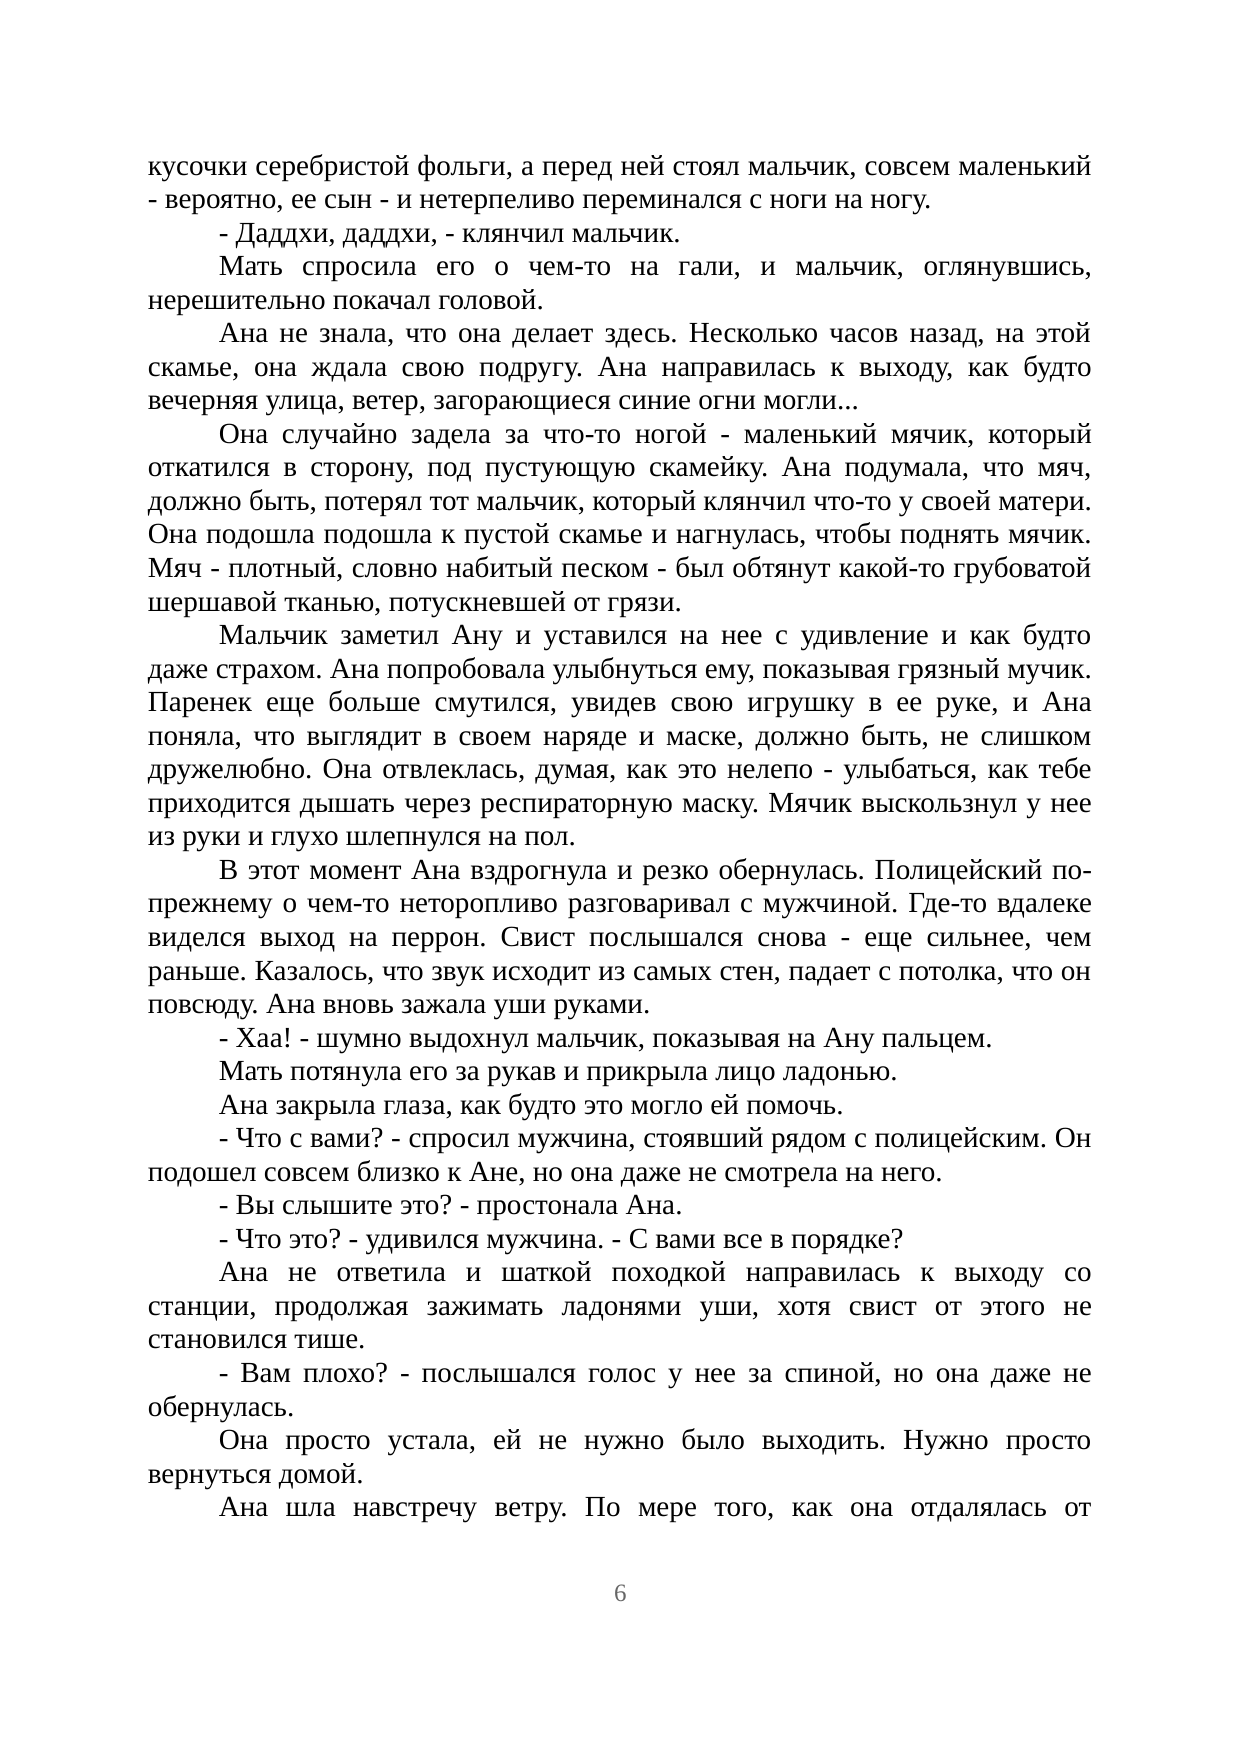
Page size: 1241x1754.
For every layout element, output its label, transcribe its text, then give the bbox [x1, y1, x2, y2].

text Ана закрыла глаза, как будто это могло ей помочь. [148, 1087, 1093, 1120]
text Ана шла навстречу ветру. По мере того, как она отдалялась от [148, 1489, 1093, 1523]
text кусочки серебристой фольги, а перед ней стоял мальчик, совсем маленький - вероятно, ее сын - и нетерпеливо переминался с ноги на ногу. [148, 148, 1093, 215]
text Ана не знала, что она делает здесь. Несколько часов назад, на этой скамье, она ждала свою подругу. Ана направилась к выходу, как будто вечерняя улица, ветер, загорающиеся синие огни могли... [148, 315, 1093, 416]
text Она просто устала, ей не нужно было выходить. Нужно просто вернуться домой. [148, 1422, 1093, 1489]
text - Вы слышите это? - простонала Ана. [148, 1187, 1093, 1221]
text Ана не ответила и шаткой походкой направилась к выходу со станции, продолжая зажимать ладонями уши, хотя свист от этого не становился тише. [148, 1254, 1093, 1355]
text Мать потянула его за рукав и прикрыла лицо ладонью. [148, 1053, 1093, 1087]
text В этот момент Ана вздрогнула и резко обернулась. Полицейский по-прежнему о чем-то неторопливо разговаривал с мужчиной. Где-то вдалеке виделся выход на перрон. Свист послышался снова - еще сильнее, чем раньше. Казалось, что звук исходит из самых стен, падает с потолка, что он повсюду. Ана вновь зажала уши руками. [148, 852, 1093, 1020]
text - Даддхи, даддхи, - клянчил мальчик. [148, 215, 1093, 248]
text - Что это? - удивился мужчина. - С вами все в порядке? [148, 1221, 1093, 1254]
text Мать спросила его о чем-то на гали, и мальчик, оглянувшись, нерешительно покачал головой. [148, 248, 1093, 315]
text - Вам плохо? - послышался голос у нее за спиной, но она даже не обернулась. [148, 1355, 1093, 1422]
text - Что с вами? - спросил мужчина, стоявший рядом с полицейским. Он подошел совсем близко к Ане, но она даже не смотрела на него. [148, 1120, 1093, 1187]
text Она случайно задела за что-то ногой - маленький мячик, который откатился в сторону, под пустующую скамейку. Ана подумала, что мяч, должно быть, потерял тот мальчик, который клянчил что-то у своей матери. Она подошла подошла к пустой скамье и нагнулась, чтобы поднять мячик. Мяч - плотный, словно набитый песком - был обтянут какой-то грубоватой шершавой тканью, потускневшей от грязи. [148, 416, 1093, 617]
text Мальчик заметил Ану и уставился на нее с удивление и как будто даже страхом. Ана попробовала улыбнуться ему, показывая грязный мучик. Паренек еще больше смутился, увидев свою игрушку в ее руке, и Ана поняла, что выглядит в своем наряде и маске, должно быть, не слишком дружелюбно. Она отвлеклась, думая, как это нелепо - улыбаться, как тебе приходится дышать через респираторную маску. Мячик выскользнул у нее из руки и глухо шлепнулся на пол. [148, 617, 1093, 852]
text - Хаа! - шумно выдохнул мальчик, показывая на Ану пальцем. [148, 1020, 1093, 1053]
